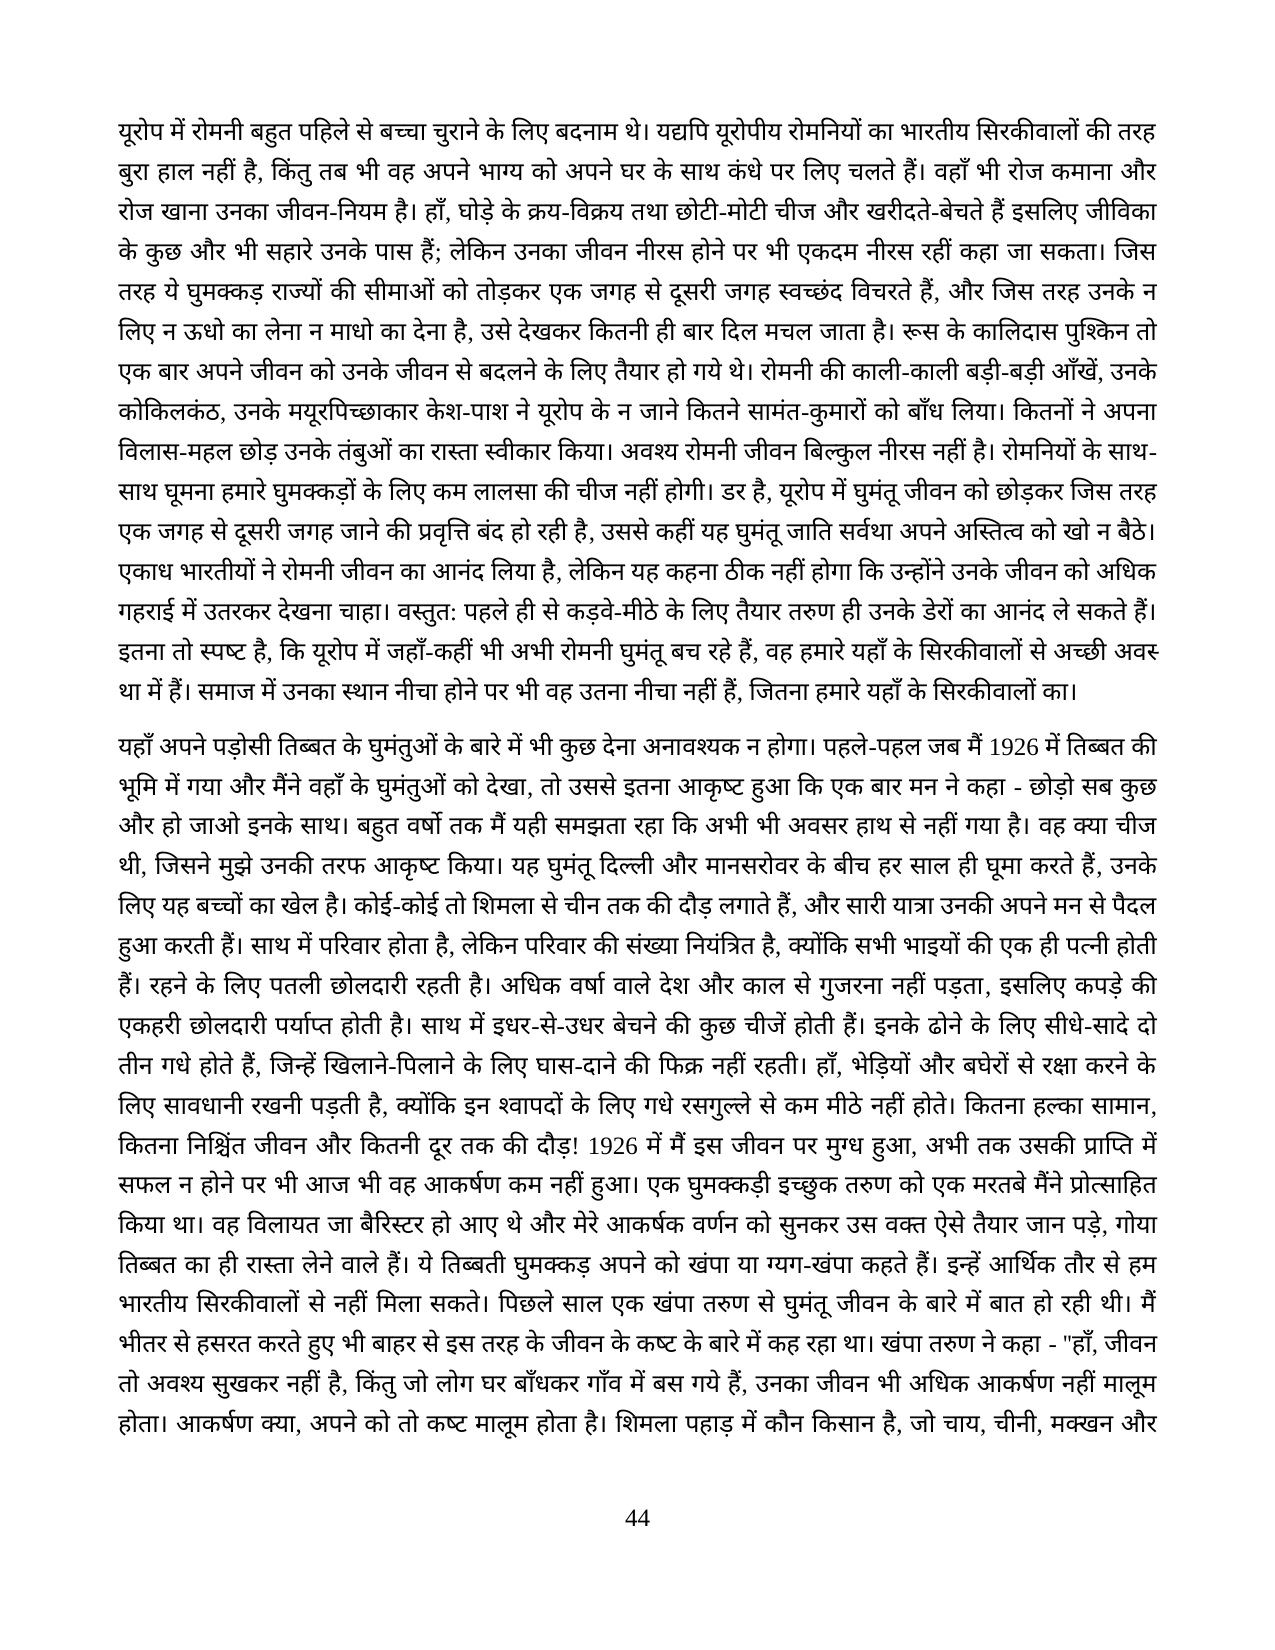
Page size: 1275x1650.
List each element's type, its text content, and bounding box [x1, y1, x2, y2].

text यहाँ अपने पड़ोसी तिब्‍बत के घुमंतुओं के बारे में भी कुछ देना अनावश्‍यक न होगा। पहले-पहल जब मैं 1926 में तिब्‍बत की भूमि में गया और मैंने वहाँ के घुमंतुओं को देखा, तो उससे इतना आकृष्‍ट हुआ कि एक बार मन ने कहा - छोड़ो सब कुछ और हो जाओ इनके साथ। बहुत वर्षो तक मैं यही समझता रहा कि अभी भी अवसर हाथ से नहीं गया है। वह क्या चीज थी, जिसने मुझे उनकी तरफ आकृष्‍ट किया। यह घुमंतू दिल्‍ली और मानसरोवर के बीच हर साल ही घूमा करते हैं, उनके लिए यह बच्‍चों का खेल है। कोई-कोई तो शिमला से चीन तक की दौड़ लगाते हैं, और सारी यात्रा उनकी अपने मन से पैदल हुआ करती हैं। साथ में परिवार होता है, लेकिन परिवार की संख्‍या नियंत्रित है, क्‍योंकि सभी भाइयों की एक ही पत्‍नी होती हैं। रहने के लिए पतली छोलदारी रहती है। अधिक वर्षा वाले देश और काल से गुजरना नहीं पड़ता, इसलिए कपड़े की एकहरी छोलदारी पर्याप्‍त होती है। साथ में इधर-से-उधर बेचने की कुछ चीजें होती हैं। इनके ढोने के लिए सीधे-सादे दो तीन गधे होते हैं, जिन्‍हें खिलाने-पिलाने के लिए घास-दाने की फिक्र नहीं रहती। हाँ, भेड़ियों और बघेरों से रक्षा करने के लिए सावधानी रखनी पड़ती है, क्‍योंकि इन श्‍वापदों के लिए गधे रसगुल्‍ले से कम मीठे नहीं होते। कितना हल्‍का सामान, कितना निश्चिंत जीवन और कितनी दूर तक की दौड़! 1926 में मैं इस जीवन पर मुग्‍ध हुआ, अभी तक उसकी प्राप्ति में सफल न होने पर भी आज भी वह आकर्षण कम नहीं हुआ। एक घुमक्कड़ी इच्‍छुक तरुण को एक मरतबे मैंने प्रोत्‍साहित किया था। वह विलायत जा बैरिस्‍टर हो आए थे और मेरे आकर्षक वर्णन को सुनकर उस वक्‍त ऐसे तैयार जान पड़े, गोया तिब्‍बत का ही रास्‍ता लेने वाले हैं। ये तिब्‍बती घुमक्कड़ अपने को खंपा या ग्‍यग-खंपा कहते हैं। इन्‍हें आर्थिक तौर से हम भारतीय सिरकीवालों से नहीं मिला सकते। पिछले साल एक खंपा तरुण से घुमंतू जीवन के बारे में बात हो रही थी। मैं भीतर से हसरत करते हुए भी बाहर से इस तरह के जीवन के कष्‍ट के बारे में कह रहा था। खंपा तरुण ने कहा - ''हाँ, जीवन तो अवश्य सुखकर नहीं है, किंतु जो लोग घर बाँधकर गाँव में बस गये हैं, उनका जीवन भी अधिक आकर्षण नहीं मालूम होता। आकर्षण क्या, अपने को तो कष्‍ट मालूम होता है। शिमला पहाड़ में कौन किसान है, जो चाय, चीनी, मक्‍खन और [118, 732, 1157, 1443]
text ये हमारे भारतीय घुमक्कड़ हैं, जो पिछली सात शताब्दियों से भारत से बाहर चक्‍कर लगा रहे हैं। वहाँ सरकंडे की सिरकी सुलभ नहीं थी, इसलिए उन्‍होंने कपड़े का चलता-फिरता घर स्वीकार किया। वहाँ घोड़ा अधिक उपयोगी और सुलभ था, वह बर्फ की मार सह सकता था और अपने मालिक को जल्‍दी एक जगह से दूसरी जगह पहुँचा सकता था, साथ ही यूरोप में घोड़ों की माँग भी अधिक थी, इसलिए घोड़फेरी में सुभीता था, और हमारे रोमों ने अपना सामान ढोने के लिए घोड़ा-गाड़ी को पसंद किया। चाहे दिसंबर, जनवरी, फरवरी की घोर वर्षा हो और चाहे वर्षा की कीचड़, रोमनी बराबर एक जगह से दूसरी जगह घूमते रहते हैं। नृत्य और संगीत में उन्‍होंने पहले सस्‍तेपन और सुलभता के कारण प्रसिद्धि पाई और कलाकार के तौर पर भी उनका नाम हुआ। वह यूरोपीयों की अपेक्षा काले होते हैं, हमारी अपेक्षा तो वह अधिक गोरे हैं, साथ ही उन्‍हें सुंदरियों को पैदा करने का श्रेय भी दिया जाता है। अपने गीत और नृत्य के लिए रोमनियाँ जैसी प्रसिद्ध हैं, वैसी ही भाग्य भाखनें में भी वह प्रथम मानी जाती हैं। उनका भाग्य भाखना भीख माँगने का अंग है, यह देखते हुए भी लोग अपना हाथ उनके सामने कर ही देते हैं। हमारे देश में स्वतंत्रता-प्राप्ति के बाद लड़का चुराने वालों का बहुत जोर देखा जाता है, लेकिन यूरोप में रोमनी बहुत पहिले से बच्‍चा चुराने के लिए बदनाम थे। यद्यपि यूरोपीय रोमनियों का भारतीय सिरकीवालों की तरह बुरा हाल नहीं है, किंतु तब भी वह अपने भाग्य को अपने घर के साथ कंधे पर लिए चलते हैं। वहाँ भी रोज कमाना और रोज खाना उनका जीवन-नियम है। हाँ, घोड़े के क्रय-विक्रय तथा छोटी-मोटी चीज और खरीदते-बेचते हैं इसलिए जीविका के कुछ और भी सहारे उनके पास हैं; लेकिन उनका जीवन नीरस होने पर भी एकदम नीरस रहीं कहा जा सकता। जिस तरह ये घुमक्कड़ राज्‍यों की सीमाओं को तोड़कर एक जगह से दूसरी जगह स्वच्‍छंद विचरते हैं, और जिस तरह उनके न लिए न ऊधो का लेना न माधो का देना है, उसे देखकर कितनी ही बार दिल मचल जाता है। रूस के कालिदास पुश्किन तो एक बार अपने जीवन को उनके जीवन से बदलने के लिए तैयार हो गये थे। रोमनी की काली-काली बड़ी-बड़ी आँखें, उनके कोकिलकंठ, उनके मयूरपिच्‍छाकार केश-पाश ने यूरोप के न जाने कितने सामंत-कुमारों को बाँध लिया। कितनों ने अपना विलास-महल छोड़ उनके तंबुओं का रास्ता स्वीकार किया। अवश्य रोमनी जीवन बिल्‍कुल नीरस नहीं है। रोमनियों के साथ-साथ घूमना हमारे घुमक्कड़ों के लिए कम लालसा की चीज नहीं होगी। डर है, यूरोप में घुमंतू जीवन को छोड़कर जिस तरह एक जगह से दूसरी जगह जाने की प्रवृत्ति बंद हो रही है, उससे कहीं यह घुमंतू जाति सर्वथा अपने अस्तित्‍व को खो न बैठे। एकाध भारतीयों ने रोमनी जीवन का आनंद लिया है, लेकिन यह कहना ठीक नहीं होगा कि उन्‍होंने उनके जीवन को अधिक गहराई में उतरकर देखना चाहा। वस्‍तुत: पहले ही से कड़वे-मीठे के लिए तैयार तरुण ही उनके डेरों का आनंद ले सकते हैं। इतना तो स्पष्‍ट है, कि यूरोप में जहाँ-कहीं भी अभी रोमनी घुमंतू बच रहे हैं, वह हमारे यहाँ के सिरकीवालों से अच्छी अवस्‍था में हैं। समाज में उनका स्‍थान नीचा होने पर भी वह उतना नीचा नहीं हैं, जितना हमारे यहाँ के सिरकीवालों का। [118, 118, 1157, 711]
